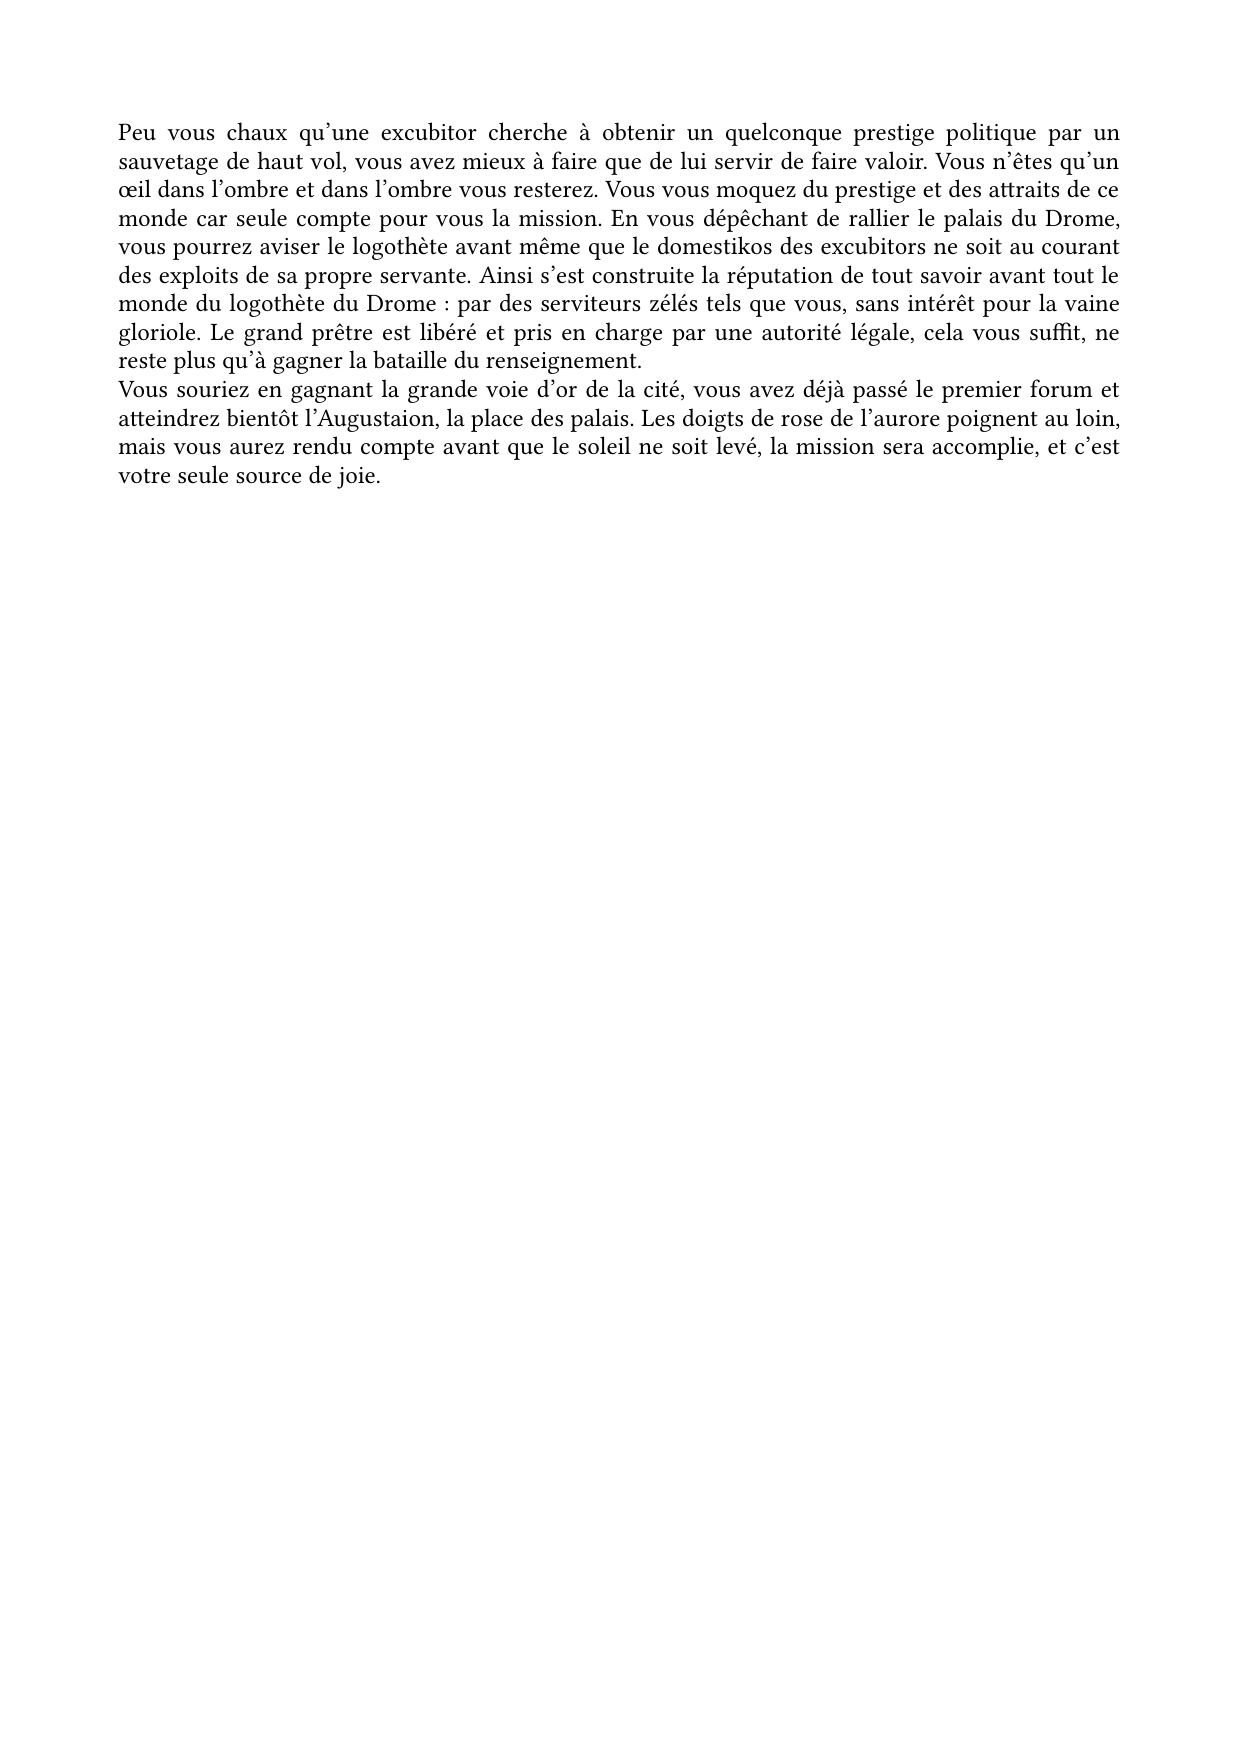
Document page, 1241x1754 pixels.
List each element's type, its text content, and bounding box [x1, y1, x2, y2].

text Peu vous chaux qu’une excubitor cherche à obtenir un quelconque prestige politique par un sauvetage de haut vol, vous avez mieux à faire que de lui servir de faire valoir. Vous n’êtes qu’un œil dans l’ombre et dans l’ombre vous resterez. Vous vous moquez du prestige et des attraits de ce monde car seule compte pour vous la mission. En vous dépêchant de rallier le palais du Drome, vous pourrez aviser le logothète avant même que le domestikos des excubitors ne soit au courant des exploits de sa propre servante. Ainsi s’est construite la réputation de tout savoir avant tout le monde du logothète du Drome : par des serviteurs zélés tels que vous, sans intérêt pour la vaine gloriole. Le grand prêtre est libéré et pris en charge par une autorité légale, cela vous suffit, ne reste plus qu’à gagner la bataille du renseignement. [118, 118, 1122, 375]
text Vous souriez en gagnant la grande voie d’or de la cité, vous avez déjà passé le premier forum et atteindrez bientôt l’Augustaion, la place des palais. Les doigts de rose de l’aurore poignent au loin, mais vous aurez rendu compte avant que le soleil ne soit levé, la mission sera accomplie, et c’est votre seule source de joie. [118, 375, 1122, 489]
